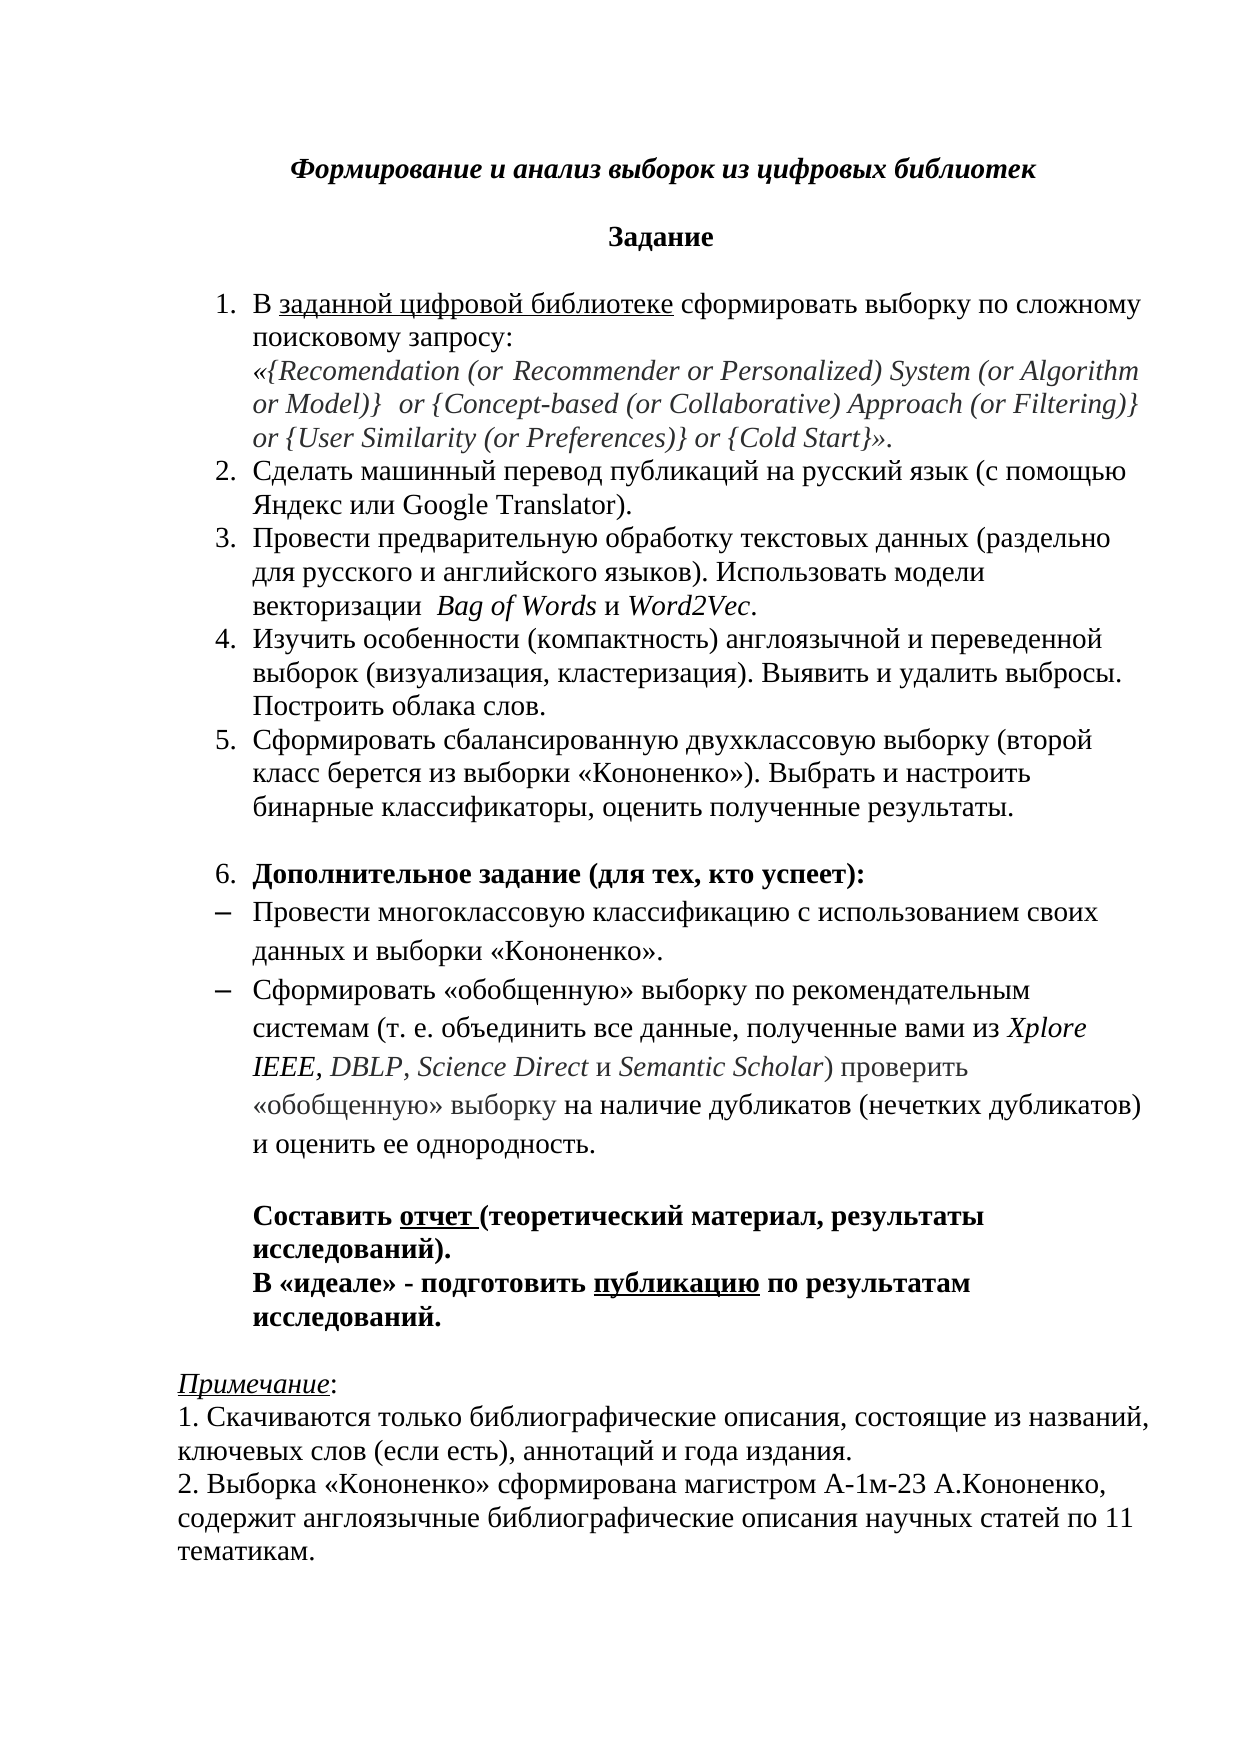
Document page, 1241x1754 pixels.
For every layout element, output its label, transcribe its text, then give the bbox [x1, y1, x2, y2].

list В заданной цифровой библиотеке сформировать выборку по сложному поисковому запросу: [215, 286, 1152, 353]
text Формирование и анализ выборок из цифровых библиотек [177, 152, 1152, 185]
list Сделать машинный перевод публикаций на русский язык (с помощью Яндекс или Google Translator). [215, 453, 1152, 521]
text Примечание: [177, 1366, 1152, 1399]
list Дополнительное задание (для тех, кто успеет): [215, 856, 1152, 889]
text 1. Скачиваются только библиографические описания, состоящие из названий, ключевых слов (если есть), аннотаций и года издания. [177, 1399, 1152, 1466]
text Задание [177, 219, 1152, 252]
list Провести многоклассовую классификацию с использованием своих данных и выборки «Кононенко». [215, 894, 1152, 967]
list Провести предварительную обработку текстовых данных (раздельно для русского и английского языков). Использовать модели векторизации Bag of Words и Word2Vec. [215, 521, 1152, 621]
list Составить отчет (теоретический материал, результаты исследований). [252, 1198, 1152, 1265]
list В «идеале» - подготовить публикацию по результатам исследований. [252, 1265, 1152, 1332]
list «{Recomendation (or Recommender or Personalized) System (or Algorithm or Model)} or {Concept-based (or Collaborative) Approach (or Filtering)} or {User Similarity (or Preferences)} or {Cold Start}». [252, 353, 1152, 453]
list Изучить особенности (компактность) англоязычной и переведенной выборок (визуализация, кластеризация). Выявить и удалить выбросы. Построить облака слов. [215, 621, 1152, 722]
text 2. Выборка «Кононенко» сформирована магистром А-1м-23 А.Кононенко, содержит англоязычные библиографические описания научных статей по 11 тематикам. [177, 1466, 1152, 1567]
list Сформировать «обобщенную» выборку по рекомендательным системам (т. е. объединить все данные, полученные вами из Xplore IEEE, DBLP, Science Direct и Semantic Scholar) проверить «обобщенную» выборку на наличие дубликатов (нечетких дубликатов) и оценить ее однородность. [215, 972, 1152, 1159]
list Сформировать сбалансированную двухклассовую выборку (второй класс берется из выборки «Кононенко»). Выбрать и настроить бинарные классификаторы, оценить полученные результаты. [215, 722, 1152, 822]
